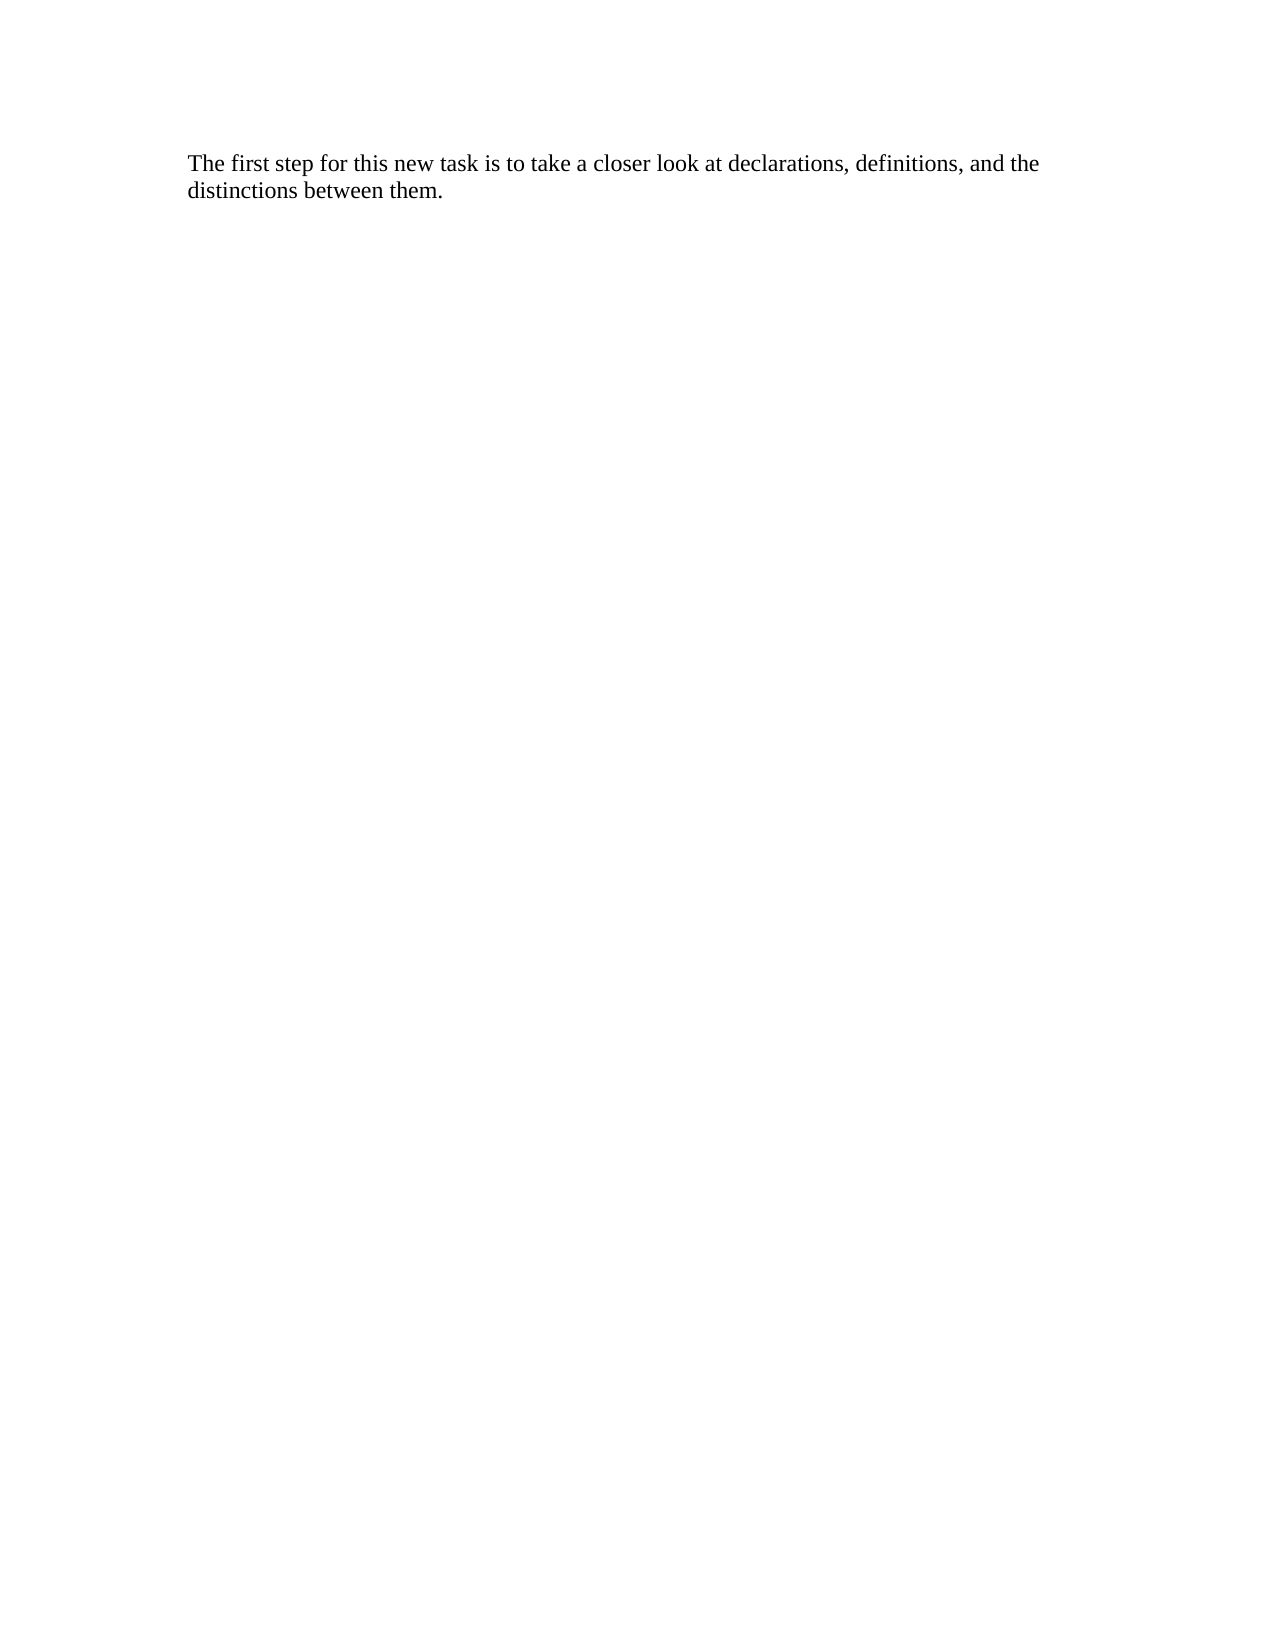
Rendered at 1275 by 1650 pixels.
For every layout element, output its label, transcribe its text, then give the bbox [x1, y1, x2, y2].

text The first step for this new task is to take a closer look at declarations, definitions, and the distinctions between them. [187, 150, 1087, 204]
